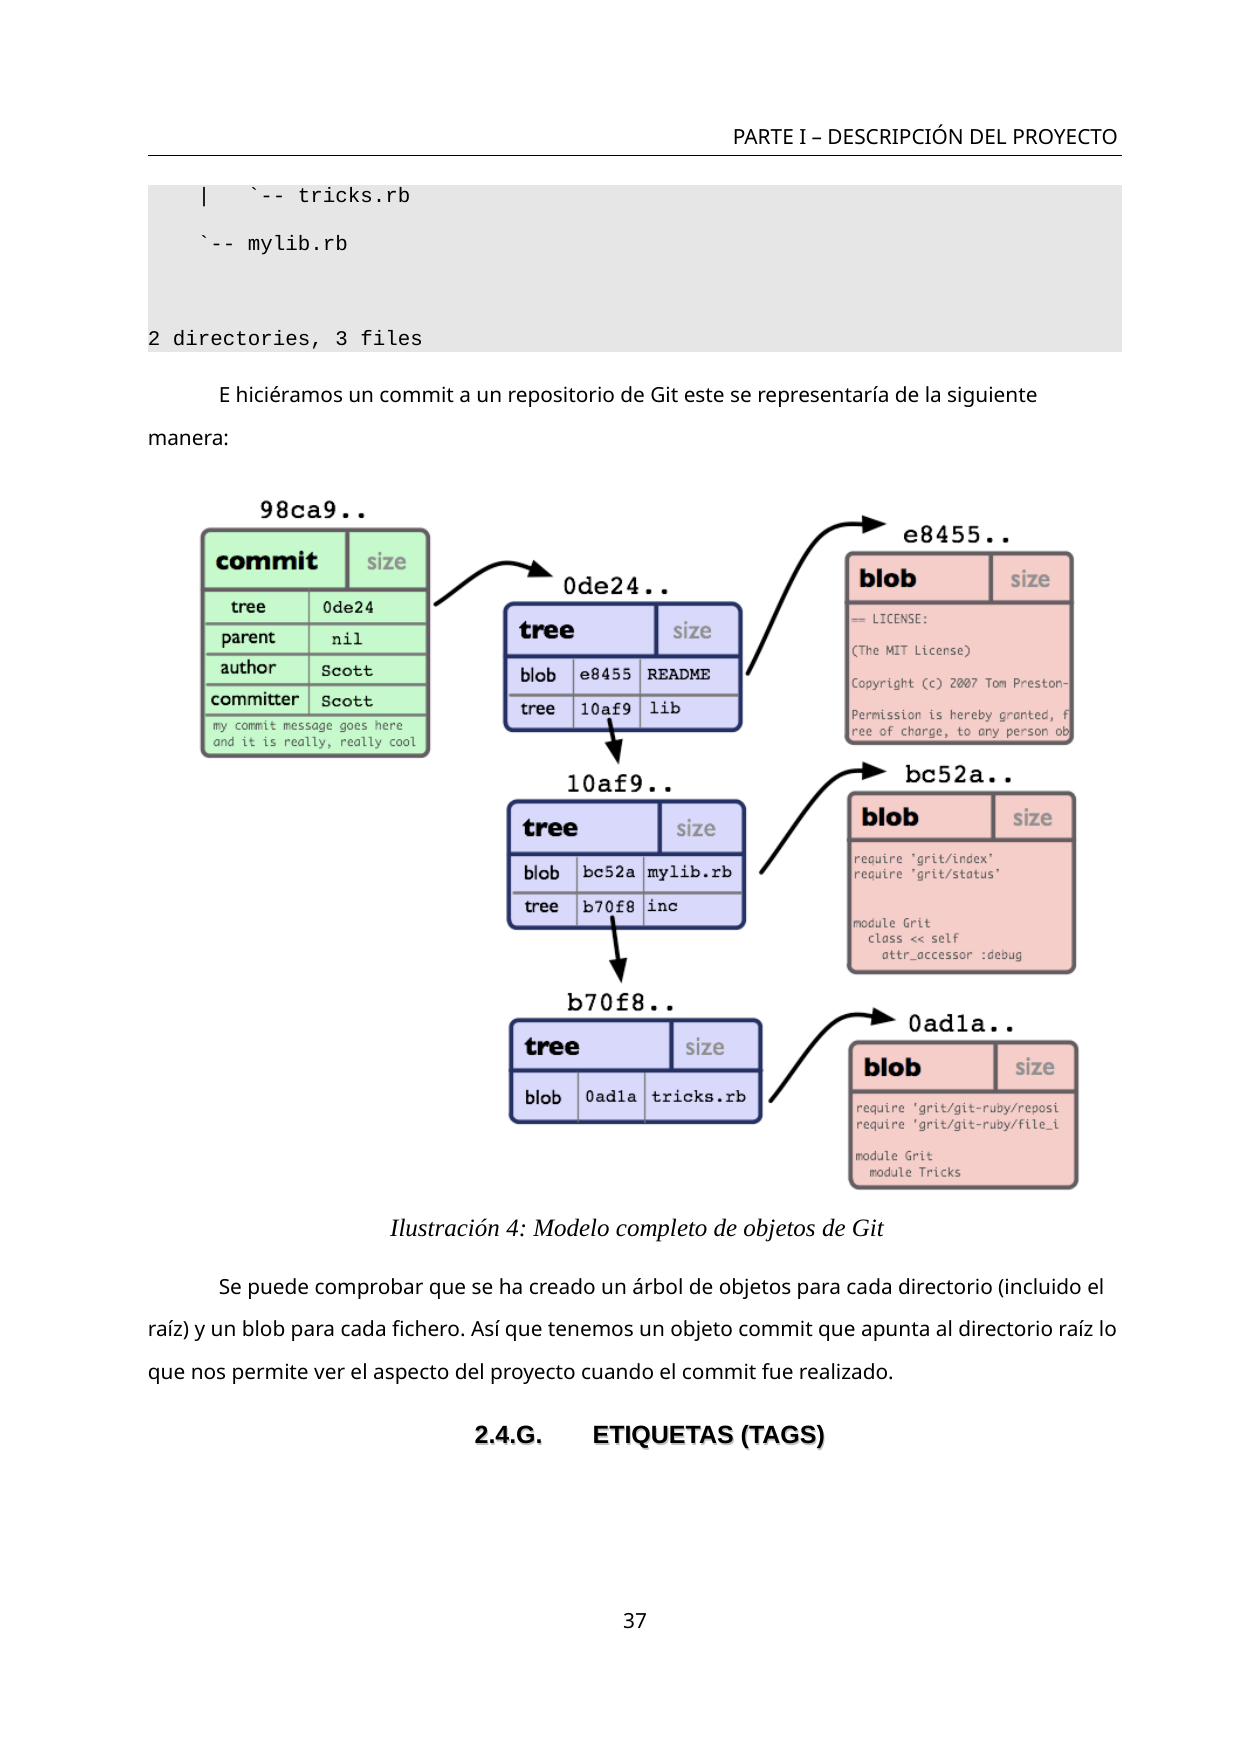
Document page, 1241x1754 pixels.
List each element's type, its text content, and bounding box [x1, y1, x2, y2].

picture [195, 490, 1082, 1213]
text | `-- tricks.rb [148, 185, 1122, 208]
text `-- mylib.rb [148, 233, 1122, 256]
text 2 directories, 3 files [148, 328, 1122, 352]
text Ilustración 4: Modelo completo de objetos de Git [195, 1213, 1081, 1241]
text E hiciéramos un commit a un repositorio de Git este se representaría de la siguiente manera: [148, 381, 1122, 452]
text Se puede comprobar que se ha creado un árbol de objetos para cada directorio (incluido el raíz) y un blob para cada fichero. Así que tenemos un objeto commit que apunta al directorio raíz lo que nos permite ver el aspecto del proyecto cuando el commit fue realizado. [148, 1272, 1122, 1386]
subtitle Etiquetas (tags) [177, 1421, 1122, 1449]
